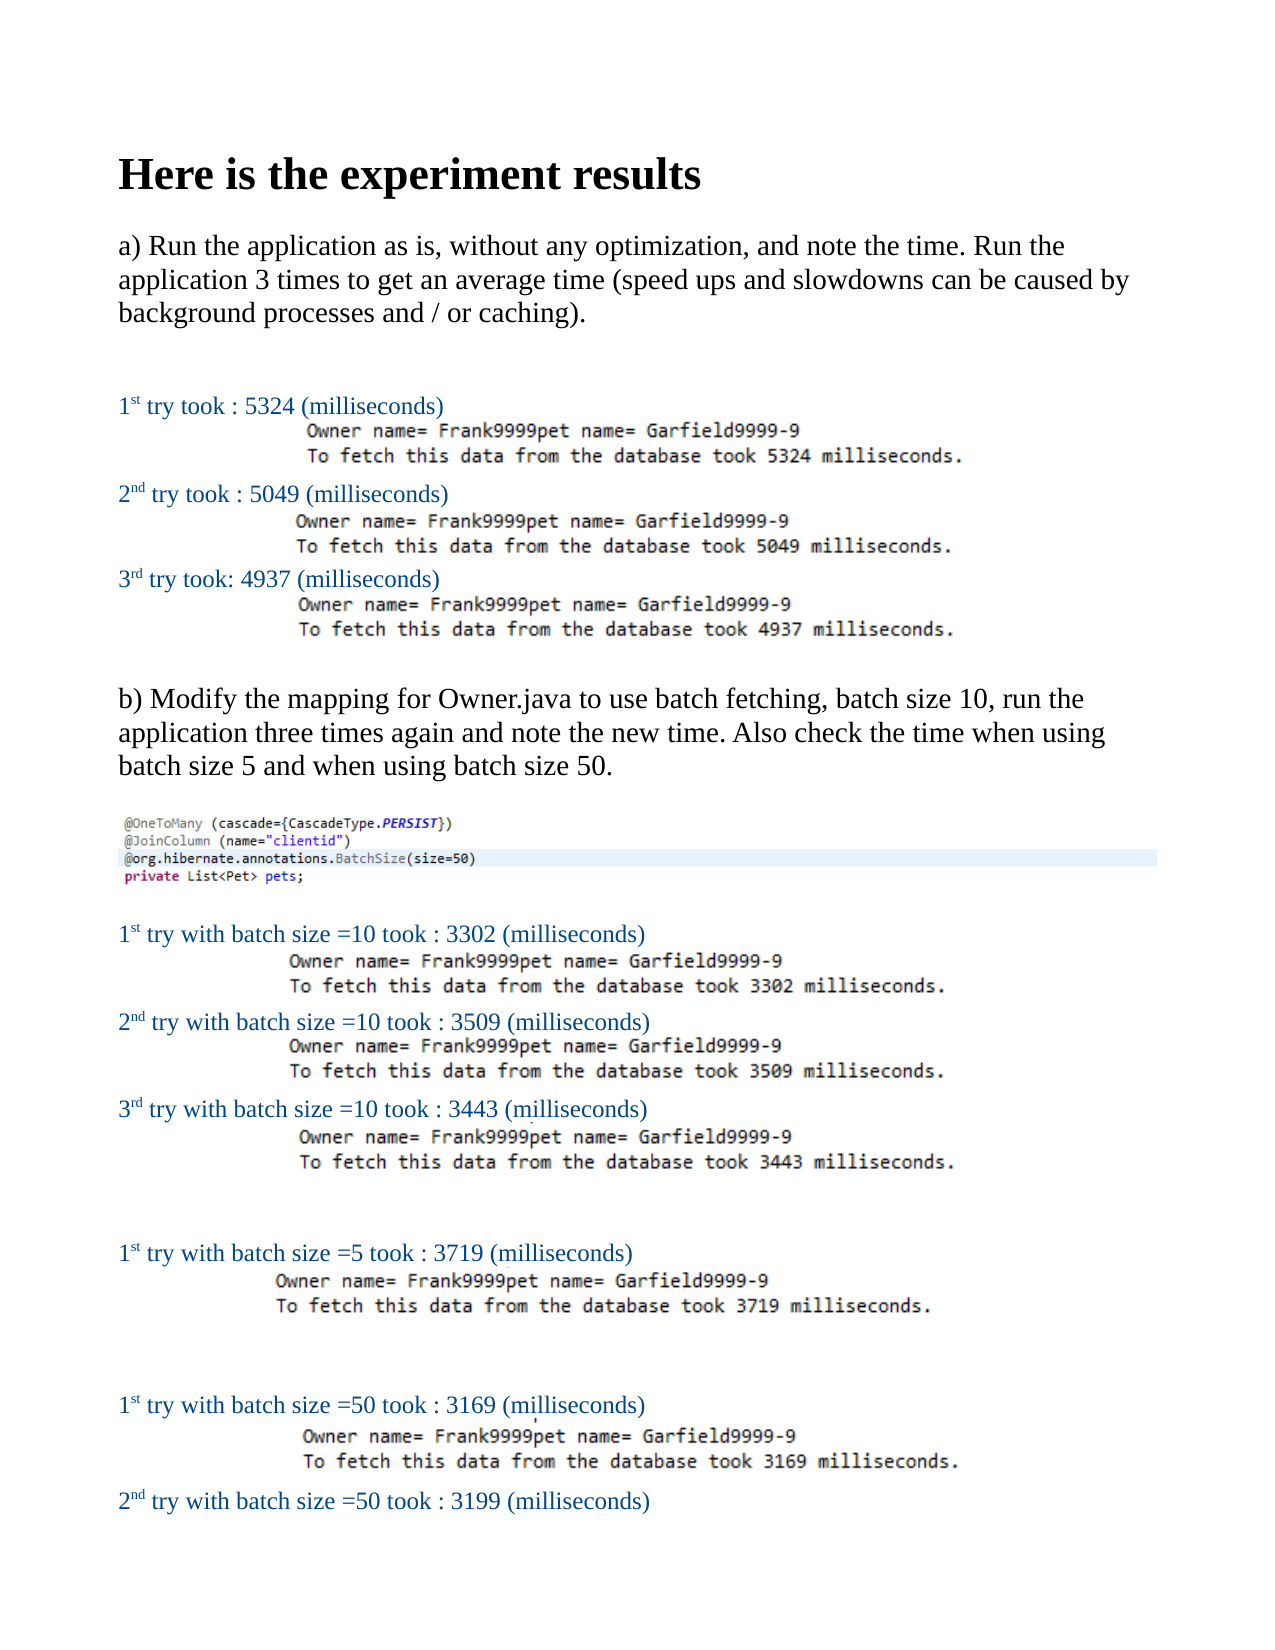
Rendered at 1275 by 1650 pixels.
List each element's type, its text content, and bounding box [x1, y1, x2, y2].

text Here is the experiment results [118, 147, 1157, 199]
text 1st try took : 5324 (milliseconds) [118, 391, 1157, 420]
text 3rd try with batch size =10 took : 3443 (milliseconds) [118, 1036, 1157, 1123]
text 1st try with batch size =10 took : 3302 (milliseconds) [118, 919, 1157, 948]
text 2nd try with batch size =10 took : 3509 (milliseconds) [118, 948, 1157, 1036]
text 1st try with batch size =50 took : 3169 (milliseconds) [118, 1390, 1157, 1419]
text 1st try with batch size =5 took : 3719 (milliseconds) [118, 1238, 1157, 1267]
text b) Modify the mapping for Owner.java to use batch fetching, batch size 10, run the application three times again and note the new time. Also check the time when using batch size 5 and when using batch size 50. [118, 681, 1157, 782]
text 3rd try took: 4937 (milliseconds) [118, 508, 1157, 593]
text a) Run the application as is, without any optimization, and note the time. Run the application 3 times to get an average time (speed ups and slowdowns can be caused by background processes and / or caching). [118, 228, 1157, 329]
text 2nd try with batch size =50 took : 3199 (milliseconds) [118, 1419, 1157, 1515]
text 2nd try took : 5049 (milliseconds) [118, 420, 1157, 508]
